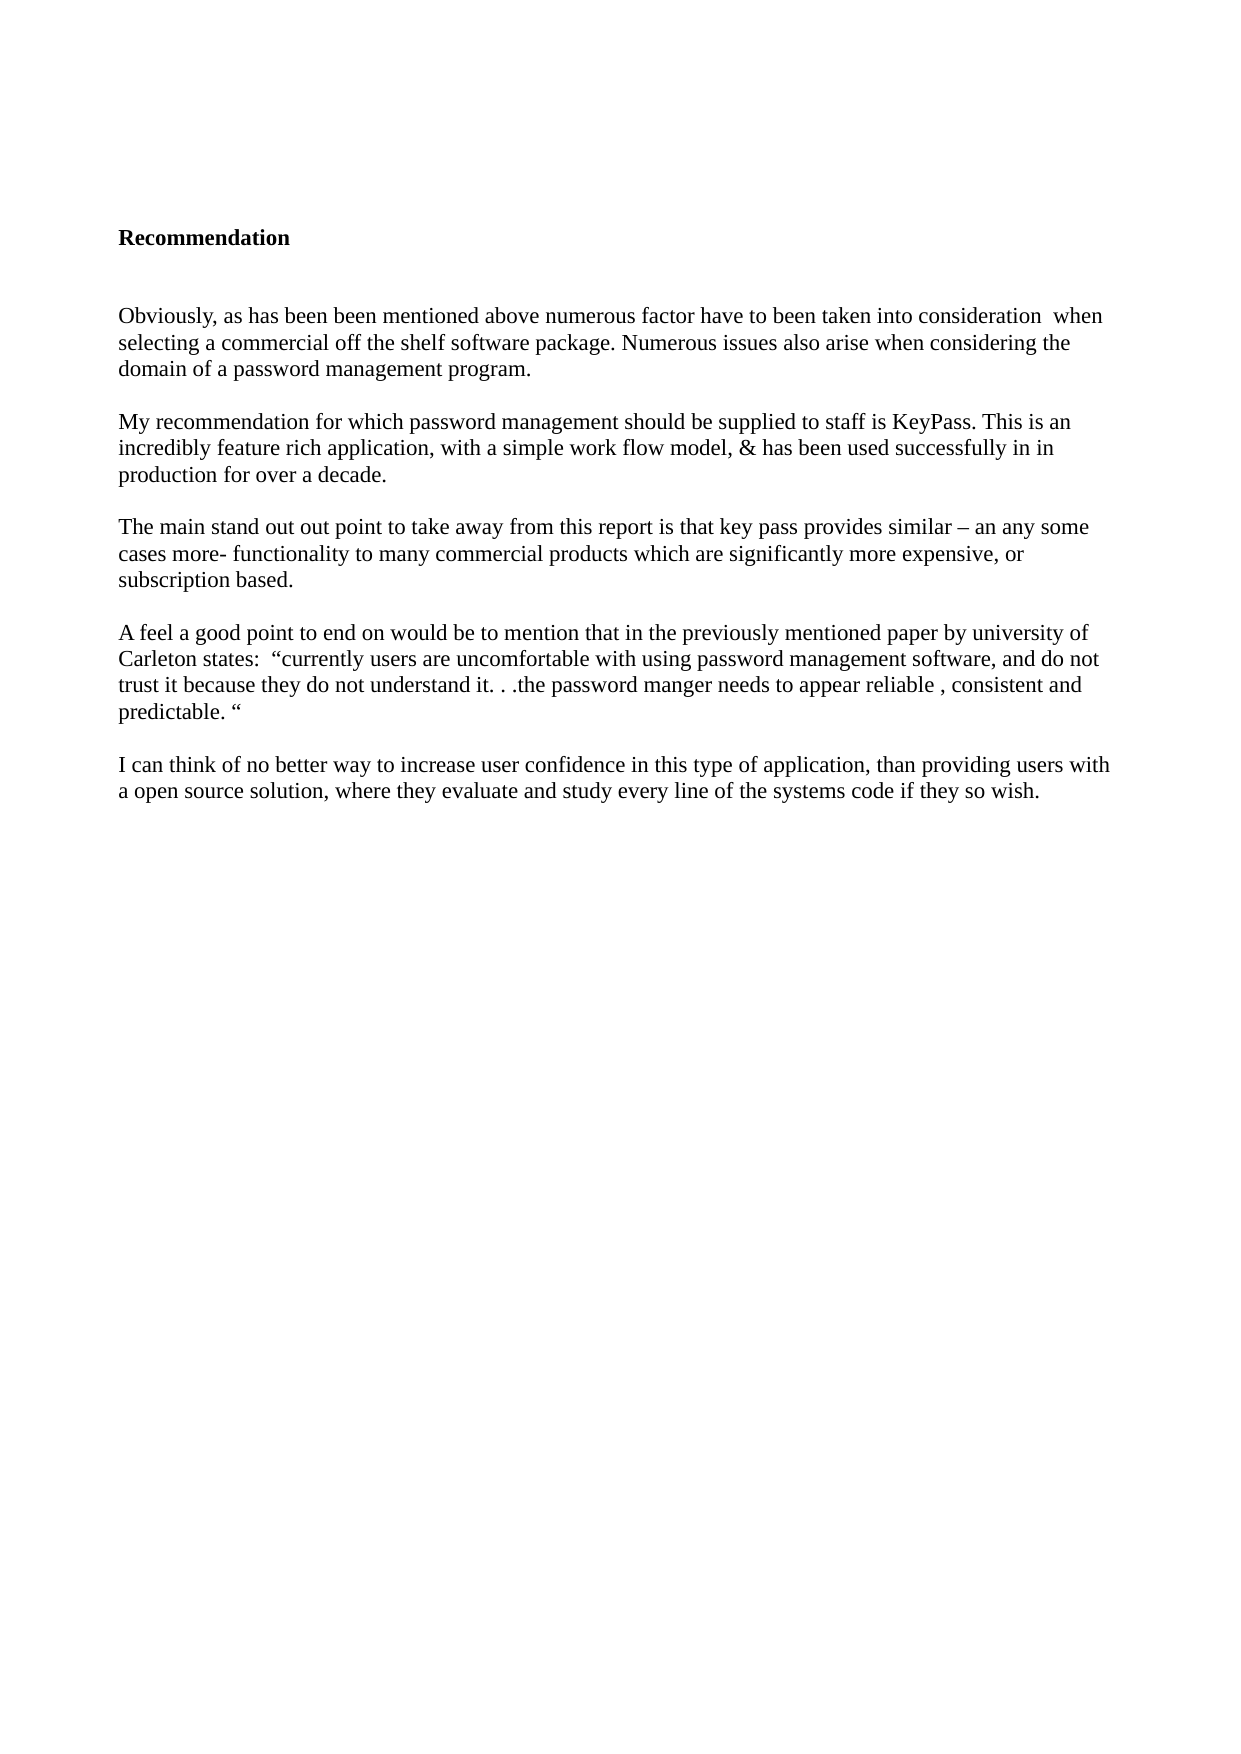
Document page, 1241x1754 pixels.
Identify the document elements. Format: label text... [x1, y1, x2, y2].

text Recommendation Obviously, as has been been mentioned above numerous factor have to been taken into consideration when selecting a commercial off the shelf software package. Numerous issues also arise when considering the domain of a password management program. My recommendation for which password management should be supplied to staff is KeyPass. This is an incredibly feature rich application, with a simple work flow model, & has been used successfully in in production for over a decade. The main stand out out point to take away from this report is that key pass provides similar – an any some cases more- functionality to many commercial products which are significantly more expensive, or subscription based. A feel a good point to end on would be to mention that in the previously mentioned paper by university of Carleton states: “currently users are uncomfortable with using password management software, and do not trust it because they do not understand it. . .the password manger needs to appear reliable , consistent and predictable. “ I can think of no better way to increase user confidence in this type of application, than providing users with a open source solution, where they evaluate and study every line of the systems code if they so wish. [118, 118, 1122, 803]
